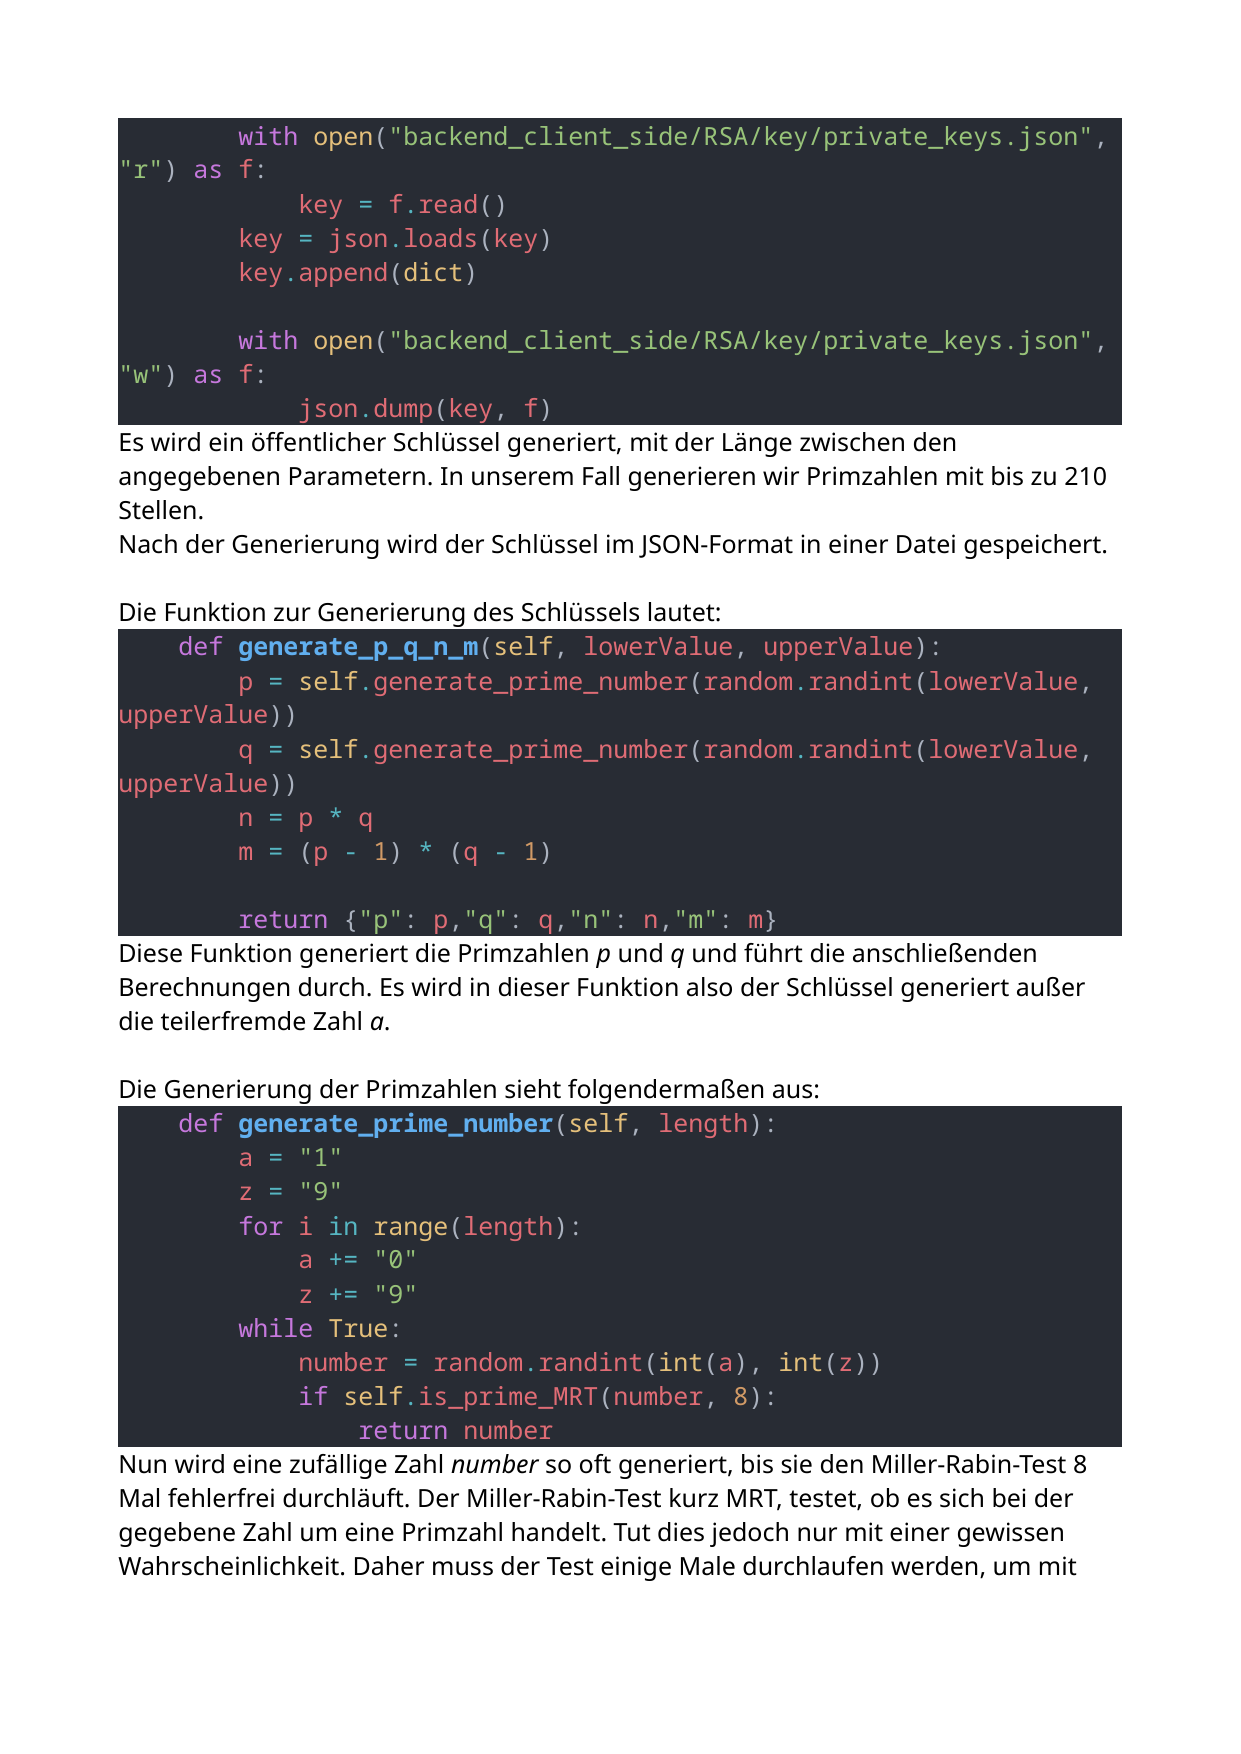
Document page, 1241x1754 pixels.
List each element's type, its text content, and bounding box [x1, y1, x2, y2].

text p = self.generate_prime_number(random.randint(lowerValue, upperValue)) [118, 663, 1122, 731]
text Nun wird eine zufällige Zahl number so oft generiert, bis sie den Miller-Rabin-Test 8 Mal fehlerfrei durchläuft. Der Miller-Rabin-Test kurz MRT, testet, ob es sich bei der gegebene Zahl um eine Primzahl handelt. Tut dies jedoch nur mit einer gewissen Wahrscheinlichkeit. Daher muss der Test einige Male durchlaufen werden, um mit [118, 1447, 1122, 1583]
text return {"p": p,"q": q,"n": n,"m": m} [118, 902, 1122, 936]
text Die Generierung der Primzahlen sieht folgendermaßen aus: [118, 1072, 1122, 1106]
text json.dump(key, f) [118, 391, 1122, 425]
text if self.is_prime_MRT(number, 8): [118, 1378, 1122, 1412]
text return number [118, 1412, 1122, 1447]
text with open("backend_client_side/RSA/key/private_keys.json", "w") as f: [118, 322, 1122, 391]
text n = p * q [118, 799, 1122, 833]
text Nach der Generierung wird der Schlüssel im JSON-Format in einer Datei gespeichert. [118, 527, 1122, 561]
text q = self.generate_prime_number(random.randint(lowerValue, upperValue)) [118, 731, 1122, 799]
text a += "0" [118, 1242, 1122, 1276]
text while True: [118, 1310, 1122, 1344]
text z = "9" [118, 1174, 1122, 1208]
text Diese Funktion generiert die Primzahlen p und q und führt die anschließenden Berechnungen durch. Es wird in dieser Funktion also der Schlüssel generiert außer die teilerfremde Zahl a. [118, 936, 1122, 1038]
text m = (p - 1) * (q - 1) [118, 833, 1122, 867]
text def generate_p_q_n_m(self, lowerValue, upperValue): [118, 629, 1122, 663]
text Die Funktion zur Generierung des Schlüssels lautet: [118, 595, 1122, 629]
text Es wird ein öffentlicher Schlüssel generiert, mit der Länge zwischen den angegebenen Parametern. In unserem Fall generieren wir Primzahlen mit bis zu 210 Stellen. [118, 425, 1122, 527]
text a = "1" [118, 1140, 1122, 1174]
text number = random.randint(int(a), int(z)) [118, 1344, 1122, 1378]
text def generate_prime_number(self, length): [118, 1106, 1122, 1140]
text z += "9" [118, 1276, 1122, 1310]
text for i in range(length): [118, 1208, 1122, 1242]
text key = json.loads(key) [118, 220, 1122, 254]
text key.append(dict) [118, 254, 1122, 288]
text with open("backend_client_side/RSA/key/private_keys.json", "r") as f: [118, 118, 1122, 186]
text key = f.read() [118, 186, 1122, 220]
